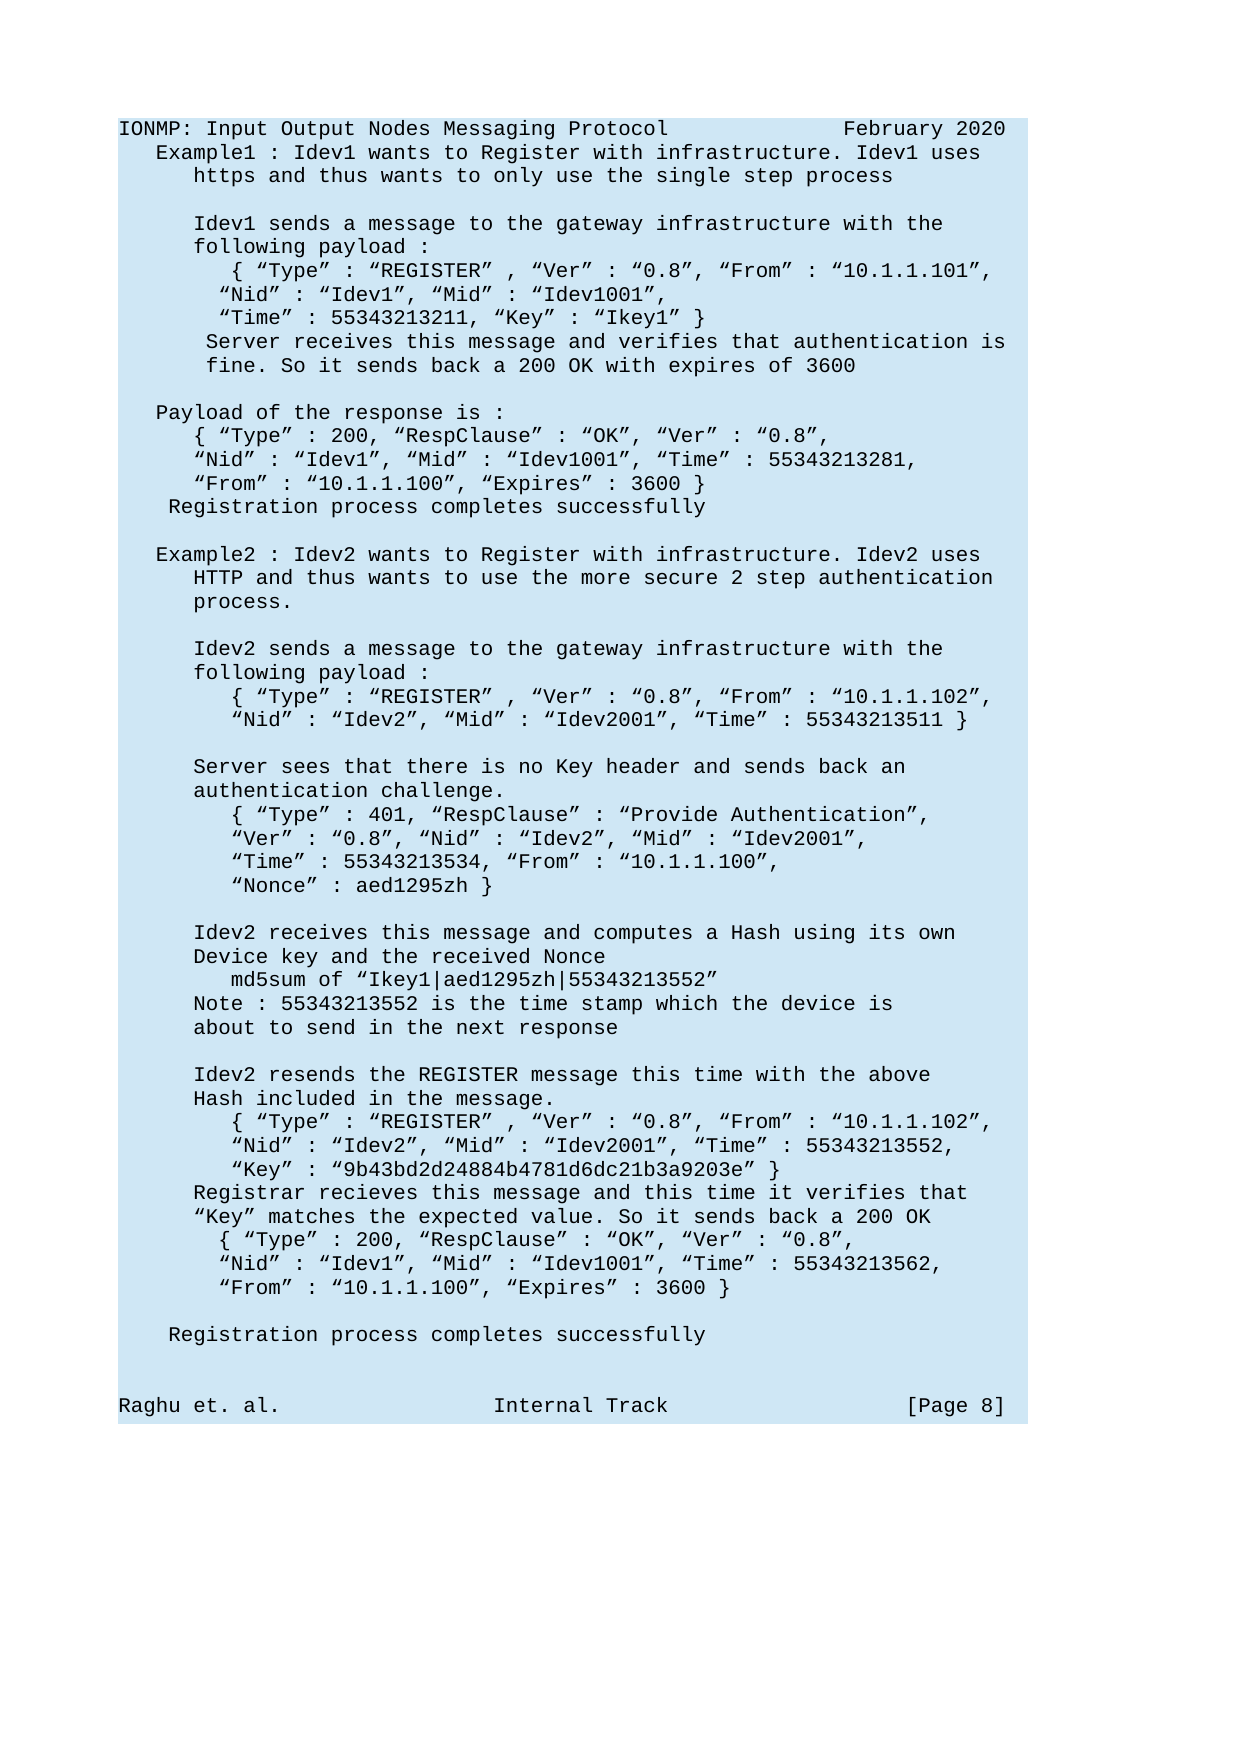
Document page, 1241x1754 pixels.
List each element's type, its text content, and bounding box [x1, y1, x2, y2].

text { “Type” : 200, “RespClause” : “OK”, “Ver” : “0.8”, “Nid” : “Idev1”, “Mid” : “Idev1001”, “Time” : 55343213281, “From” : “10.1.1.100”, “Expires” : 3600 } [118, 426, 1028, 496]
text Registrar recieves this message and this time it verifies that “Key” matches the expected value. So it sends back a 200 OK { “Type” : 200, “RespClause” : “OK”, “Ver” : “0.8”, “Nid” : “Idev1”, “Mid” : “Idev1001”, “Time” : 55343213562, “From” : “10.1.1.100”, “Expires” : 3600 } [118, 1182, 1028, 1300]
text Idev2 receives this message and computes a Hash using its own Device key and the received Nonce md5sum of “Ikey1|aed1295zh|55343213552” Note : 55343213552 is the time stamp which the device is about to send in the next response [118, 922, 1028, 1040]
text “Nonce” : aed1295zh } [118, 875, 1028, 898]
text “Nid” : “Idev2”, “Mid” : “Idev2001”, “Time” : 55343213552, “Key” : “9b43bd2d24884b4781d6dc21b3a9203e” } [118, 1135, 1028, 1182]
text Server sees that there is no Key header and sends back an [118, 757, 1028, 780]
text { “Type” : “REGISTER” , “Ver” : “0.8”, “From” : “10.1.1.102”, [118, 686, 1028, 709]
text “Nid” : “Idev2”, “Mid” : “Idev2001”, “Time” : 55343213511 } [118, 709, 1028, 733]
text Example2 : Idev2 wants to Register with infrastructure. Idev2 uses HTTP and thus wants to use the more secure 2 step authentication process. [118, 544, 1028, 615]
text { “Type” : 401, “RespClause” : “Provide Authentication”, “Ver” : “0.8”, “Nid” : “Idev2”, “Mid” : “Idev2001”, “Time” : 55343213534, “From” : “10.1.1.100”, [118, 804, 1028, 875]
text Registration process completes successfully [118, 496, 1028, 520]
text { “Type” : “REGISTER” , “Ver” : “0.8”, “From” : “10.1.1.102”, [118, 1111, 1028, 1135]
text Idev2 sends a message to the gateway infrastructure with the following payload : [118, 638, 1028, 686]
text authentication challenge. [118, 780, 1028, 804]
text Server receives this message and verifies that authentication is fine. So it sends back a 200 OK with expires of 3600 [118, 331, 1028, 378]
text Idev2 resends the REGISTER message this time with the above Hash included in the message. [118, 1064, 1028, 1111]
text “Nid” : “Idev1”, “Mid” : “Idev1001”, [118, 284, 1028, 307]
text Example1 : Idev1 wants to Register with infrastructure. Idev1 uses https and thus wants to only use the single step process [118, 142, 1028, 189]
text Registration process completes successfully [118, 1324, 1028, 1348]
text Raghu et. al. Internal Track [Page 8] [118, 1395, 1028, 1419]
text Payload of the response is : [118, 402, 1028, 426]
text Idev1 sends a message to the gateway infrastructure with the following payload : [118, 213, 1028, 260]
text “Time” : 55343213211, “Key” : “Ikey1” } [118, 307, 1028, 331]
text { “Type” : “REGISTER” , “Ver” : “0.8”, “From” : “10.1.1.101”, [118, 260, 1028, 284]
text IONMP: Input Output Nodes Messaging Protocol February 2020 [118, 118, 1028, 142]
